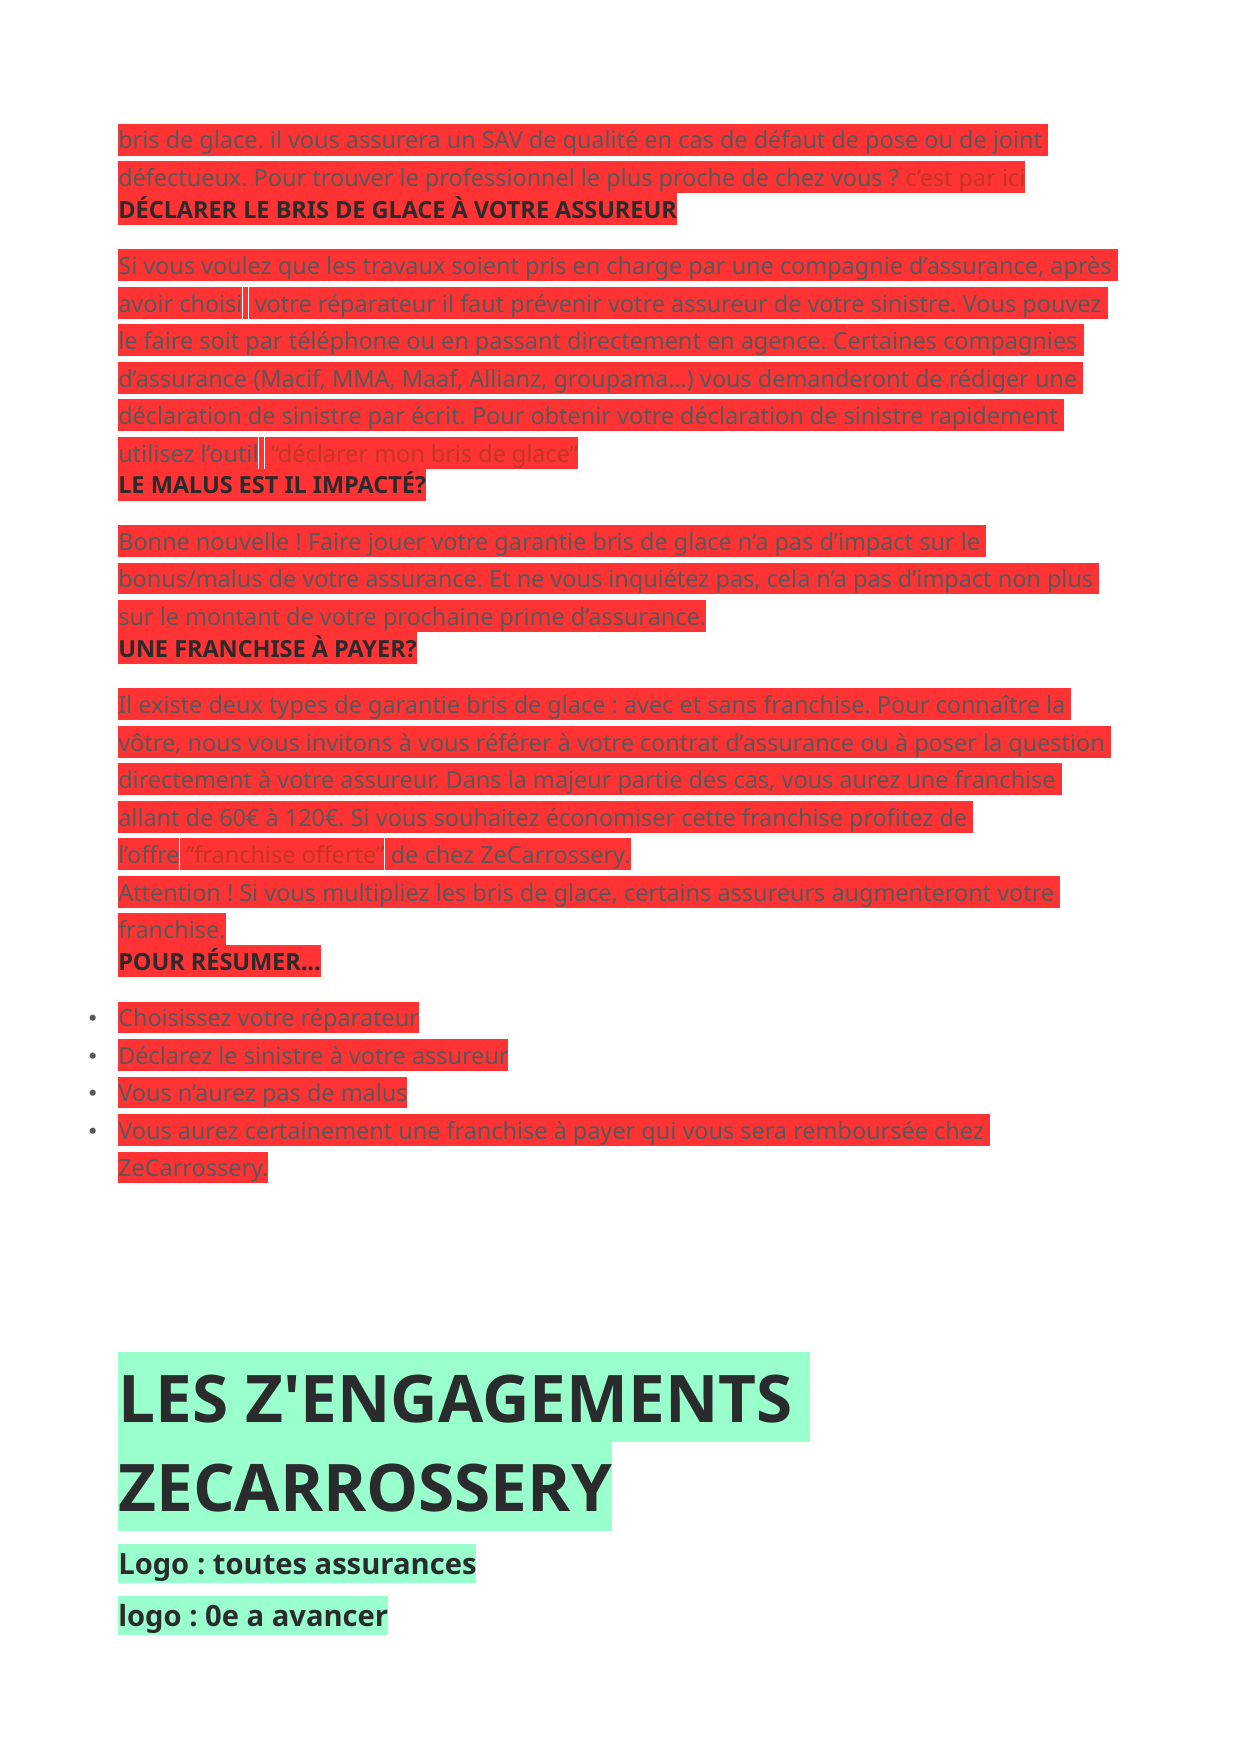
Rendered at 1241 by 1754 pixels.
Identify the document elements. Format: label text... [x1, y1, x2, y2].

list Choisissez votre réparateur [118, 996, 1122, 1033]
list Vous aurez certainement une franchise à payer qui vous sera remboursée chez ZeCarrossery. [118, 1108, 1122, 1183]
list Déclarez le sinistre à votre assureur [118, 1033, 1122, 1071]
list Vous n’aurez pas de malus [118, 1071, 1122, 1108]
text Si vous voulez que les travaux soient pris en charge par une compagnie d’assurance, après avoir choisi votre réparateur il faut prévenir votre assureur de votre sinistre. Vous pouvez le faire soit par téléphone ou en passant directement en agence. Certaines compagnies d’assurance (Macif, MMA, Maaf, Allianz, groupama…) vous demanderont de rédiger une déclaration de sinistre par écrit. Pour obtenir votre déclaration de sinistre rapidement utilisez l’outil “déclarer mon bris de glace” [118, 244, 1122, 469]
text Bonne nouvelle ! Faire jouer votre garantie bris de glace n’a pas d’impact sur le bonus/malus de votre assurance. Et ne vous inquiétez pas, cela n’a pas d’impact non plus sur le montant de votre prochaine prime d’assurance. [118, 519, 1122, 632]
text bris de glace. il vous assurera un SAV de qualité en cas de défaut de pose ou de joint défectueux. Pour trouver le professionnel le plus proche de chez vous ? c’est par ici [118, 118, 1122, 193]
subtitle LE MALUS EST IL IMPACTÉ? [118, 469, 1122, 501]
text Logo : toutes assurances [118, 1543, 1122, 1583]
text Il existe deux types de garantie bris de glace : avec et sans franchise. Pour connaître la vôtre, nous vous invitons à vous référer à votre contrat d’assurance ou à poser la question directement à votre assureur. Dans la majeur partie des cas, vous aurez une franchise allant de 60€ à 120€. Si vous souhaitez économiser cette franchise profitez de l’offre “franchise offerte” de chez ZeCarrossery. Attention ! Si vous multipliez les bris de glace, certains assureurs augmenteront votre franchise. [118, 683, 1122, 945]
text logo : 0e a avancer [118, 1596, 1122, 1635]
subtitle POUR RÉSUMER... [118, 945, 1122, 977]
subtitle DÉCLARER LE BRIS DE GLACE À VOTRE ASSUREUR [118, 193, 1122, 225]
subtitle UNE FRANCHISE À PAYER? [118, 632, 1122, 664]
subtitle LES Z'ENGAGEMENTS ZECARROSSERY [118, 1352, 1122, 1531]
